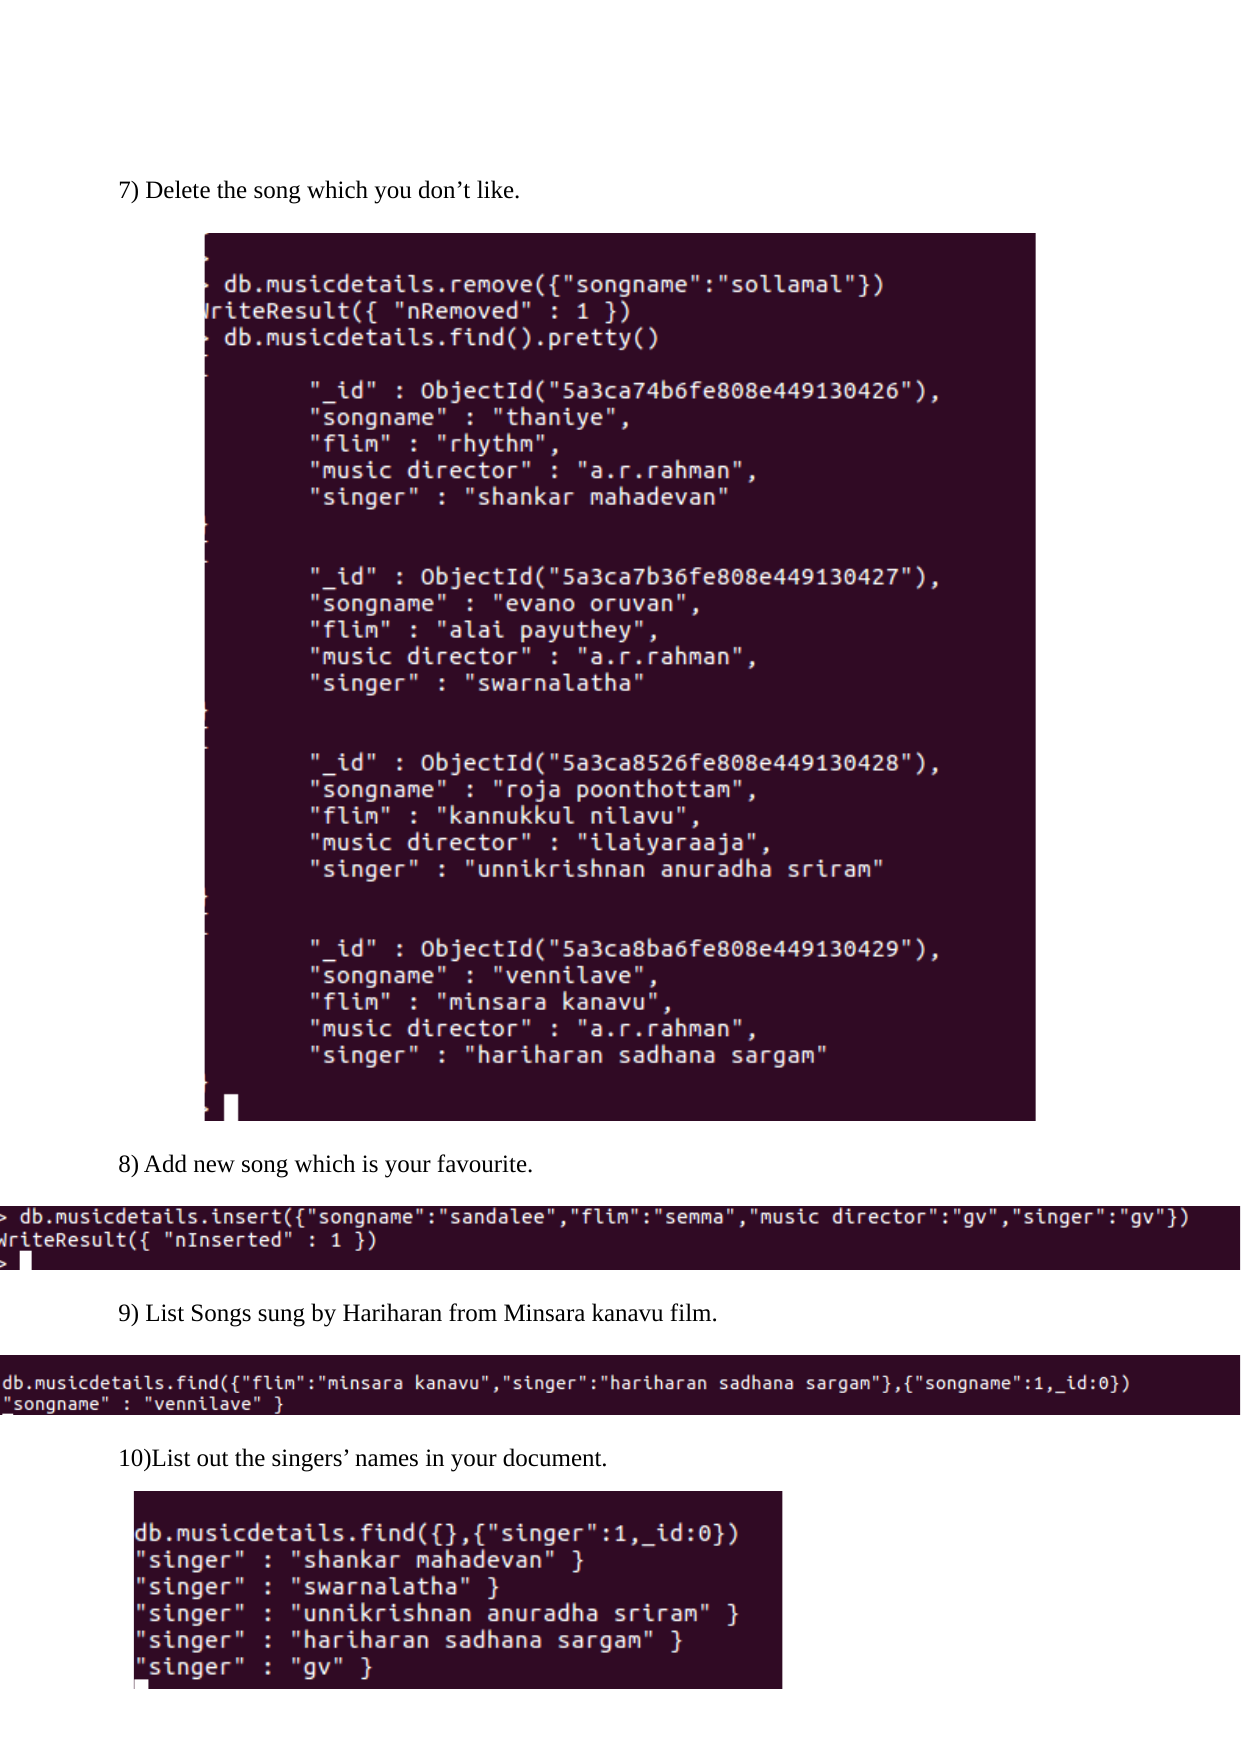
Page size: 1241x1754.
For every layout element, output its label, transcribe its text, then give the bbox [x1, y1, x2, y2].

picture [204, 233, 1036, 1121]
picture [133, 1491, 783, 1689]
text 9) List Songs sung by Hariharan from Minsara kanavu film. [118, 1298, 1122, 1327]
picture [0, 1355, 1241, 1415]
text 10)List out the singers’ names in your document. [118, 1443, 1122, 1472]
text 8) Add new song which is your favourite. [118, 1149, 1122, 1178]
text 7) Delete the song which you don’t like. [118, 176, 1122, 204]
picture [0, 1206, 1241, 1270]
